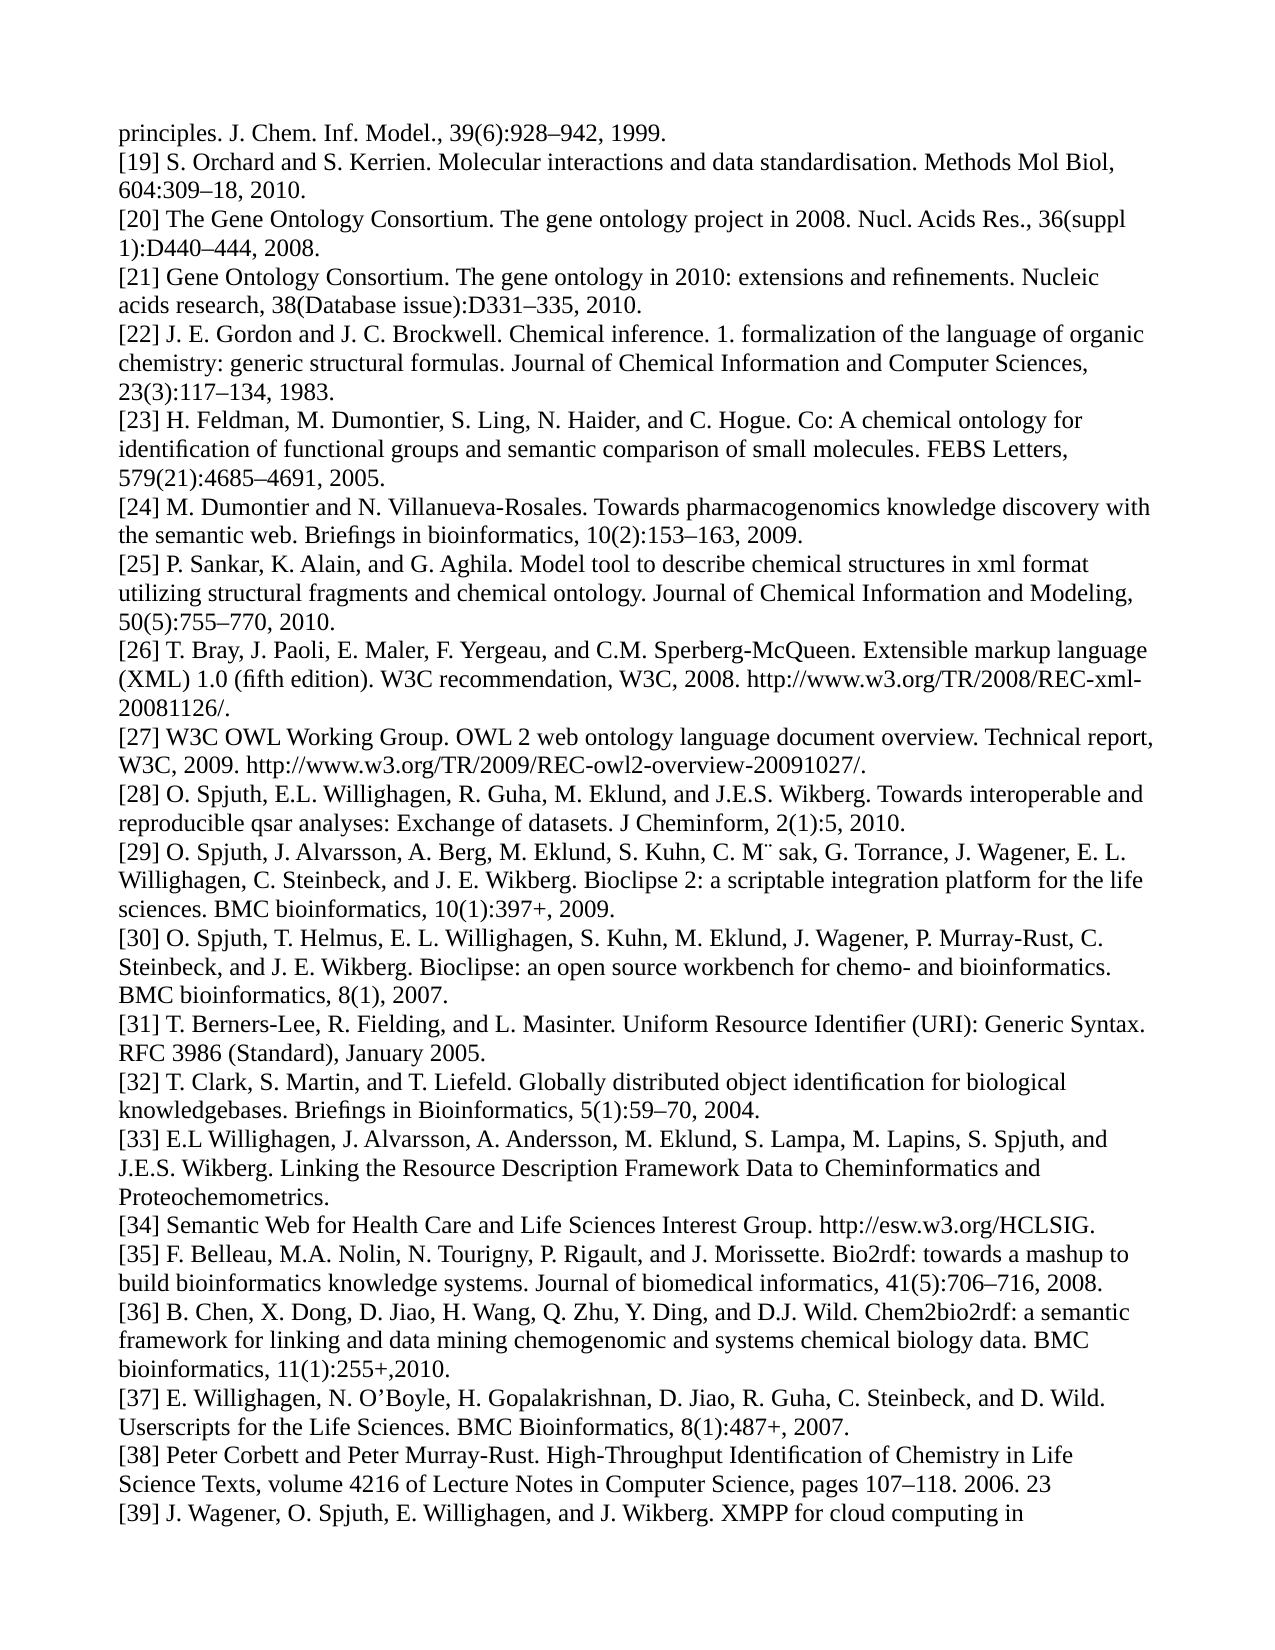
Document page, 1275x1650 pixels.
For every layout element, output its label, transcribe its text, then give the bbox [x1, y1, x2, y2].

text [25] P. Sankar, K. Alain, and G. Aghila. Model tool to describe chemical structures in xml format utilizing structural fragments and chemical ontology. Journal of Chemical Information and Modeling, 50(5):755–770, 2010. [118, 549, 1157, 636]
text [27] W3C OWL Working Group. OWL 2 web ontology language document overview. Technical report, W3C, 2009. http://www.w3.org/TR/2009/REC-owl2-overview-20091027/. [118, 722, 1157, 779]
text [23] H. Feldman, M. Dumontier, S. Ling, N. Haider, and C. Hogue. Co: A chemical ontology for identiﬁcation of functional groups and semantic comparison of small molecules. FEBS Letters, 579(21):4685–4691, 2005. [118, 406, 1157, 492]
text [39] J. Wagener, O. Spjuth, E. Willighagen, and J. Wikberg. XMPP for cloud computing in [118, 1498, 1157, 1527]
text [35] F. Belleau, M.A. Nolin, N. Tourigny, P. Rigault, and J. Morissette. Bio2rdf: towards a mashup to build bioinformatics knowledge systems. Journal of biomedical informatics, 41(5):706–716, 2008. [118, 1239, 1157, 1297]
text [22] J. E. Gordon and J. C. Brockwell. Chemical inference. 1. formalization of the language of organic chemistry: generic structural formulas. Journal of Chemical Information and Computer Sciences, 23(3):117–134, 1983. [118, 319, 1157, 406]
text [21] Gene Ontology Consortium. The gene ontology in 2010: extensions and reﬁnements. Nucleic acids research, 38(Database issue):D331–335, 2010. [118, 262, 1157, 319]
text [26] T. Bray, J. Paoli, E. Maler, F. Yergeau, and C.M. Sperberg-McQueen. Extensible markup language (XML) 1.0 (ﬁfth edition). W3C recommendation, W3C, 2008. http://www.w3.org/TR/2008/REC-xml-20081126/. [118, 636, 1157, 722]
text principles. J. Chem. Inf. Model., 39(6):928–942, 1999. [118, 118, 1157, 147]
text [37] E. Willighagen, N. O’Boyle, H. Gopalakrishnan, D. Jiao, R. Guha, C. Steinbeck, and D. Wild. Userscripts for the Life Sciences. BMC Bioinformatics, 8(1):487+, 2007. [118, 1383, 1157, 1441]
text [20] The Gene Ontology Consortium. The gene ontology project in 2008. Nucl. Acids Res., 36(suppl 1):D440–444, 2008. [118, 204, 1157, 262]
text [19] S. Orchard and S. Kerrien. Molecular interactions and data standardisation. Methods Mol Biol, 604:309–18, 2010. [118, 147, 1157, 204]
text [29] O. Spjuth, J. Alvarsson, A. Berg, M. Eklund, S. Kuhn, C. M¨ sak, G. Torrance, J. Wagener, E. L. Willighagen, C. Steinbeck, and J. E. Wikberg. Bioclipse 2: a scriptable integration platform for the life sciences. BMC bioinformatics, 10(1):397+, 2009. [118, 837, 1157, 923]
text [24] M. Dumontier and N. Villanueva-Rosales. Towards pharmacogenomics knowledge discovery with the semantic web. Brieﬁngs in bioinformatics, 10(2):153–163, 2009. [118, 492, 1157, 549]
text [33] E.L Willighagen, J. Alvarsson, A. Andersson, M. Eklund, S. Lampa, M. Lapins, S. Spjuth, and J.E.S. Wikberg. Linking the Resource Description Framework Data to Cheminformatics and Proteochemometrics. [118, 1124, 1157, 1211]
text [34] Semantic Web for Health Care and Life Sciences Interest Group. http://esw.w3.org/HCLSIG. [118, 1211, 1157, 1239]
text [36] B. Chen, X. Dong, D. Jiao, H. Wang, Q. Zhu, Y. Ding, and D.J. Wild. Chem2bio2rdf: a semantic framework for linking and data mining chemogenomic and systems chemical biology data. BMC bioinformatics, 11(1):255+,2010. [118, 1297, 1157, 1383]
text [30] O. Spjuth, T. Helmus, E. L. Willighagen, S. Kuhn, M. Eklund, J. Wagener, P. Murray-Rust, C. Steinbeck, and J. E. Wikberg. Bioclipse: an open source workbench for chemo- and bioinformatics. BMC bioinformatics, 8(1), 2007. [118, 923, 1157, 1009]
text [31] T. Berners-Lee, R. Fielding, and L. Masinter. Uniform Resource Identiﬁer (URI): Generic Syntax. RFC 3986 (Standard), January 2005. [118, 1009, 1157, 1067]
text [32] T. Clark, S. Martin, and T. Liefeld. Globally distributed object identiﬁcation for biological knowledgebases. Brieﬁngs in Bioinformatics, 5(1):59–70, 2004. [118, 1067, 1157, 1124]
text [28] O. Spjuth, E.L. Willighagen, R. Guha, M. Eklund, and J.E.S. Wikberg. Towards interoperable and reproducible qsar analyses: Exchange of datasets. J Cheminform, 2(1):5, 2010. [118, 779, 1157, 837]
text [38] Peter Corbett and Peter Murray-Rust. High-Throughput Identiﬁcation of Chemistry in Life Science Texts, volume 4216 of Lecture Notes in Computer Science, pages 107–118. 2006. 23 [118, 1441, 1157, 1498]
